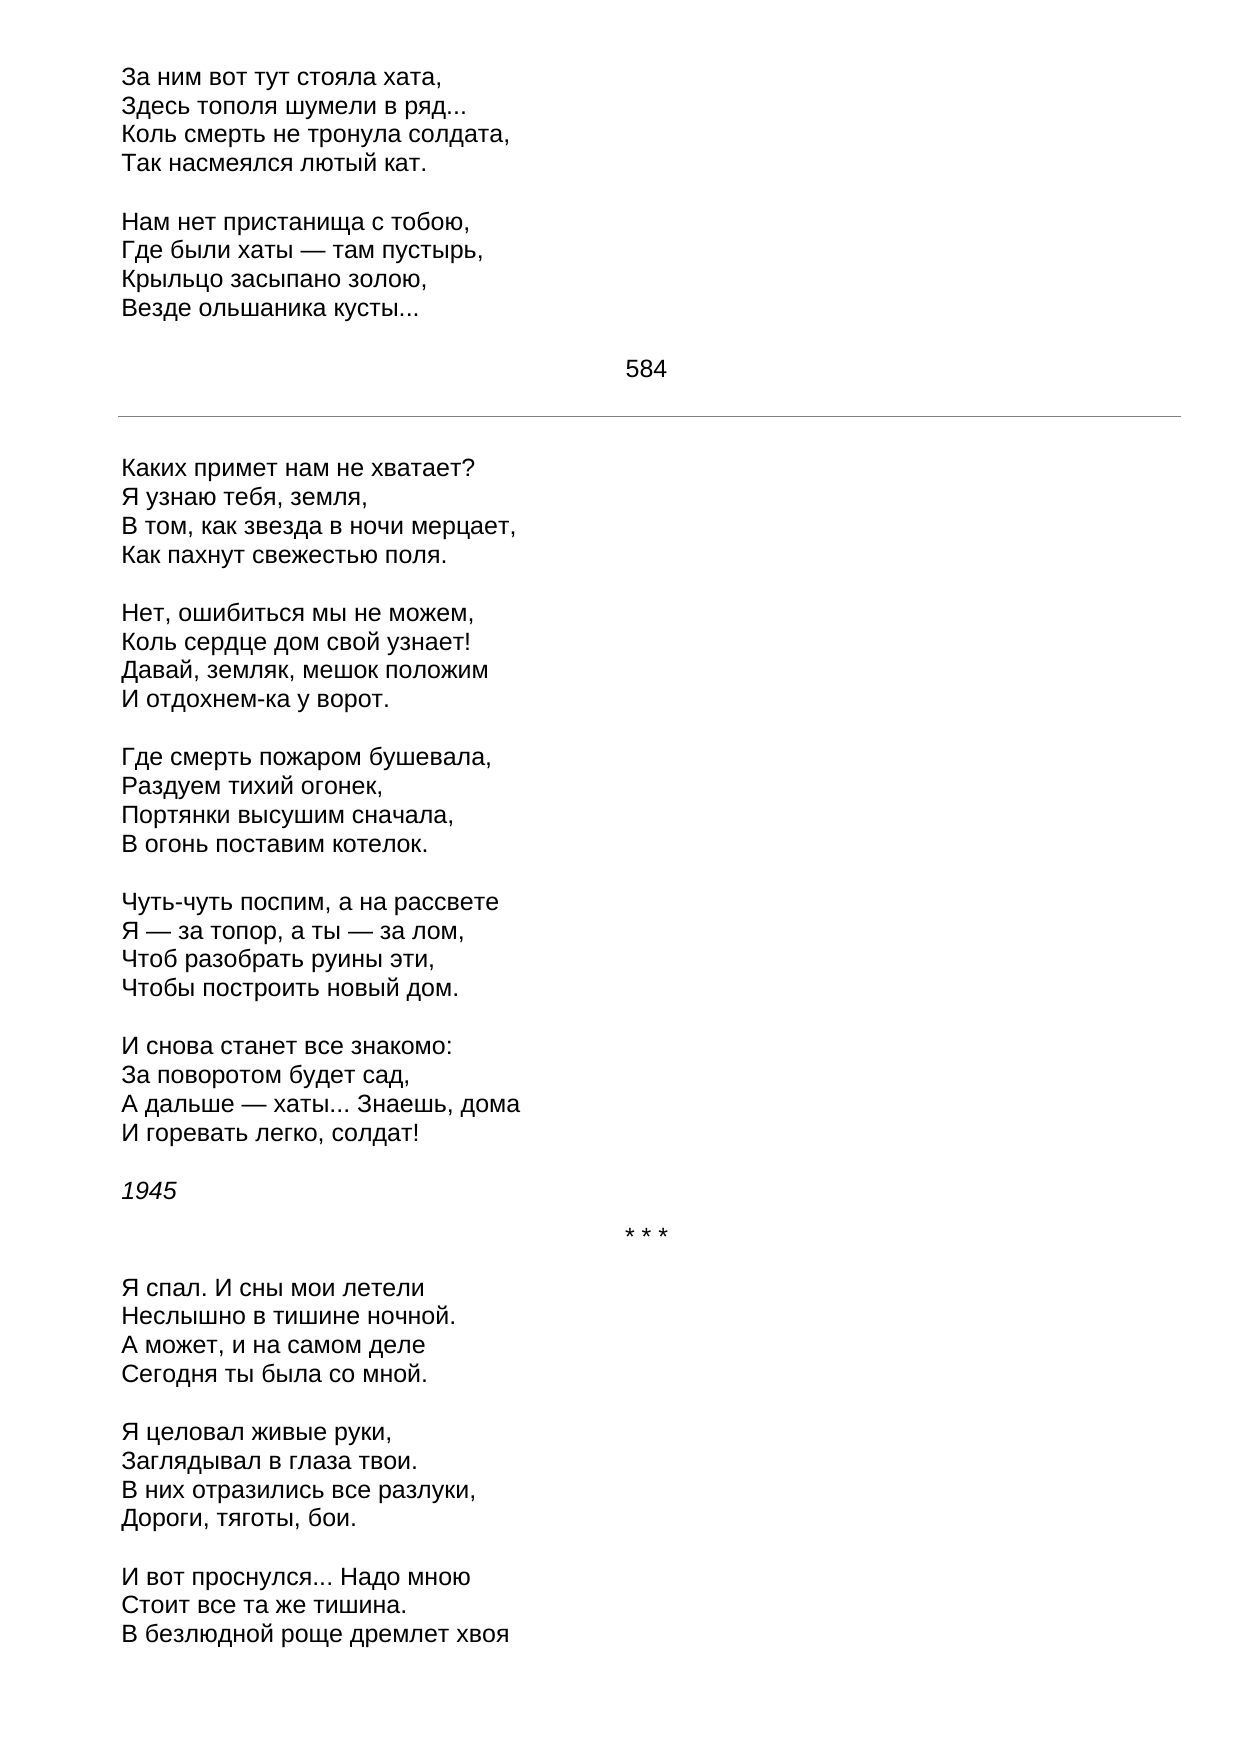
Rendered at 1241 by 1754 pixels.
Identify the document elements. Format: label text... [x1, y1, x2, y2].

table_header Каких примет нам не хватает? Я узнаю тебя, земля, В том, как звезда в ночи мерцает, Как пахнут свежестью поля. Нет, ошибиться мы не можем, Коль сердце дом свой узнает! Давай, земляк, мешок положим И отдохнем-ка у ворот. Где смерть пожаром бушевала, Раздуем тихий огонек, Портянки высушим сначала, В огонь поставим котелок. Чуть-чуть поспим, а на рассвете Я — за топор, а ты — за лом, Чтоб разобрать руины эти, Чтобы построить новый дом. И снова станет все знакомо: За поворотом будет сад, А дальше — хаты... Знаешь, дома И горевать легко, солдат! 1945 [118, 451, 543, 1222]
table_header За ним вот тут стояла хата, Здесь тополя шумели в ряд... Коль смерть не тронула солдата, Так насмеялся лютый кат. Нам нет пристанища с тобою, Где были хаты — там пустырь, Крыльцо засыпано золою, Везде ольшаника кусты... [118, 59, 534, 354]
text * * * [118, 1222, 1181, 1251]
table_header Я спал. И сны мои летели Неслышно в тишине ночной. А может, и на самом деле Сегодня ты была со мной. Я целовал живые руки, Заглядывал в глаза твои. В них отразились все разлуки, Дороги, тяготы, бои. И вот проснулся... Надо мною Стоит все та же тишина. В безлюдной роще дремлет хвоя [118, 1270, 536, 1651]
text 584 [118, 354, 1181, 383]
